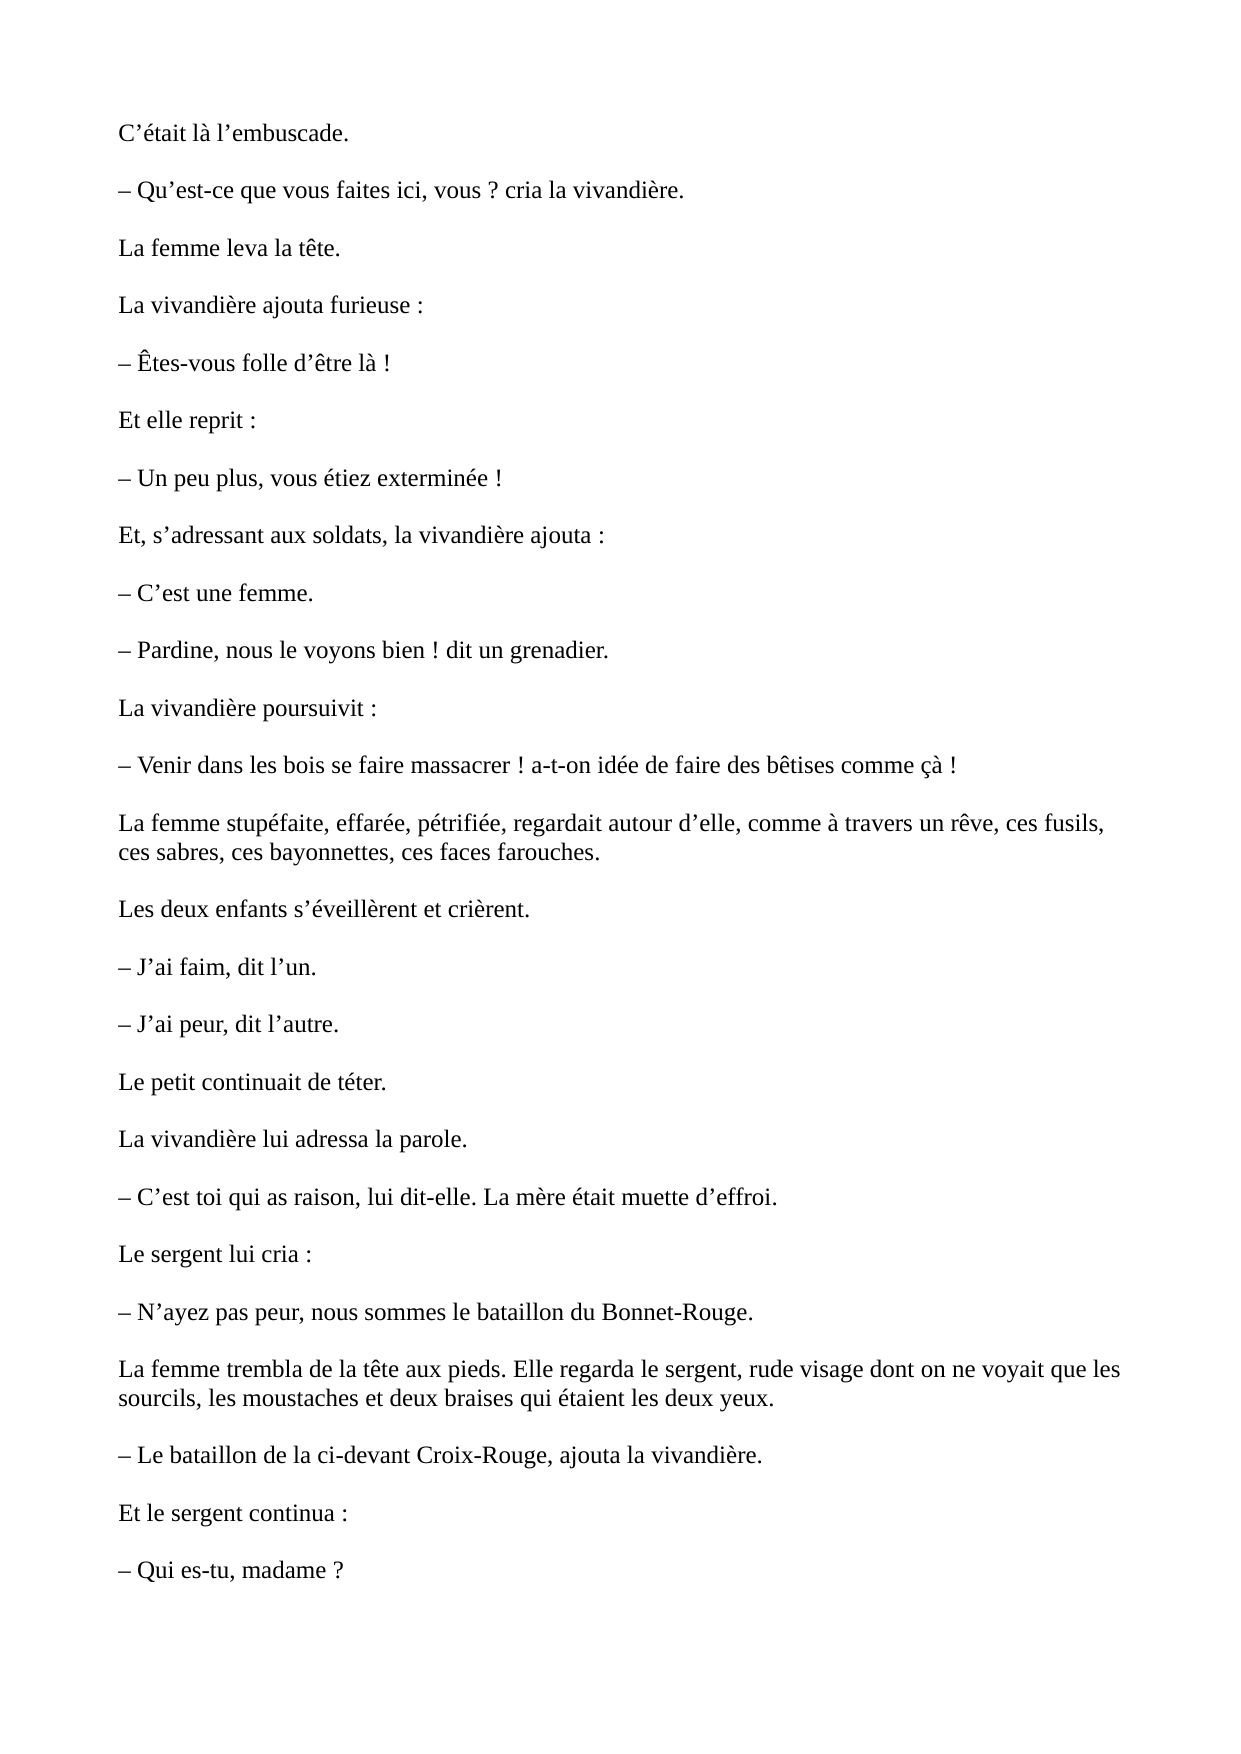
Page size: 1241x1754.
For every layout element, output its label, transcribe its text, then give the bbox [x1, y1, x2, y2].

text – Un peu plus, vous étiez exterminée ! [118, 463, 1122, 492]
text La femme leva la tête. [118, 233, 1122, 262]
text Et, s’adressant aux soldats, la vivandière ajouta : [118, 521, 1122, 549]
text – J’ai peur, dit l’autre. [118, 1009, 1122, 1038]
text – Pardine, nous le voyons bien ! dit un grenadier. [118, 636, 1122, 664]
text Et elle reprit : [118, 406, 1122, 434]
text – C’est toi qui as raison, lui dit-elle. La mère était muette d’effroi. [118, 1182, 1122, 1211]
text – Le bataillon de la ci-devant Croix-Rouge, ajouta la vivandière. [118, 1441, 1122, 1469]
text – Qui es-tu, madame ? [118, 1556, 1122, 1584]
text – J’ai faim, dit l’un. [118, 952, 1122, 981]
text La vivandière lui adressa la parole. [118, 1124, 1122, 1153]
text Et le sergent continua : [118, 1498, 1122, 1527]
text La vivandière poursuivit : [118, 693, 1122, 722]
text – N’ayez pas peur, nous sommes le bataillon du Bonnet-Rouge. [118, 1297, 1122, 1326]
text Le petit continuait de téter. [118, 1067, 1122, 1096]
text La femme stupéfaite, effarée, pétrifiée, regardait autour d’elle, comme à travers un rêve, ces fusils, ces sabres, ces bayonnettes, ces faces farouches. [118, 808, 1122, 866]
text – Qu’est-ce que vous faites ici, vous ? cria la vivandière. [118, 176, 1122, 204]
text – Venir dans les bois se faire massacrer ! a-t-on idée de faire des bêtises comme çà ! [118, 751, 1122, 779]
text Les deux enfants s’éveillèrent et crièrent. [118, 894, 1122, 923]
text Le sergent lui cria : [118, 1239, 1122, 1268]
text – Êtes-vous folle d’être là ! [118, 348, 1122, 377]
text C’était là l’embuscade. [118, 118, 1122, 147]
text La vivandière ajouta furieuse : [118, 291, 1122, 319]
text – C’est une femme. [118, 578, 1122, 607]
text La femme trembla de la tête aux pieds. Elle regarda le sergent, rude visage dont on ne voyait que les sourcils, les moustaches et deux braises qui étaient les deux yeux. [118, 1354, 1122, 1412]
